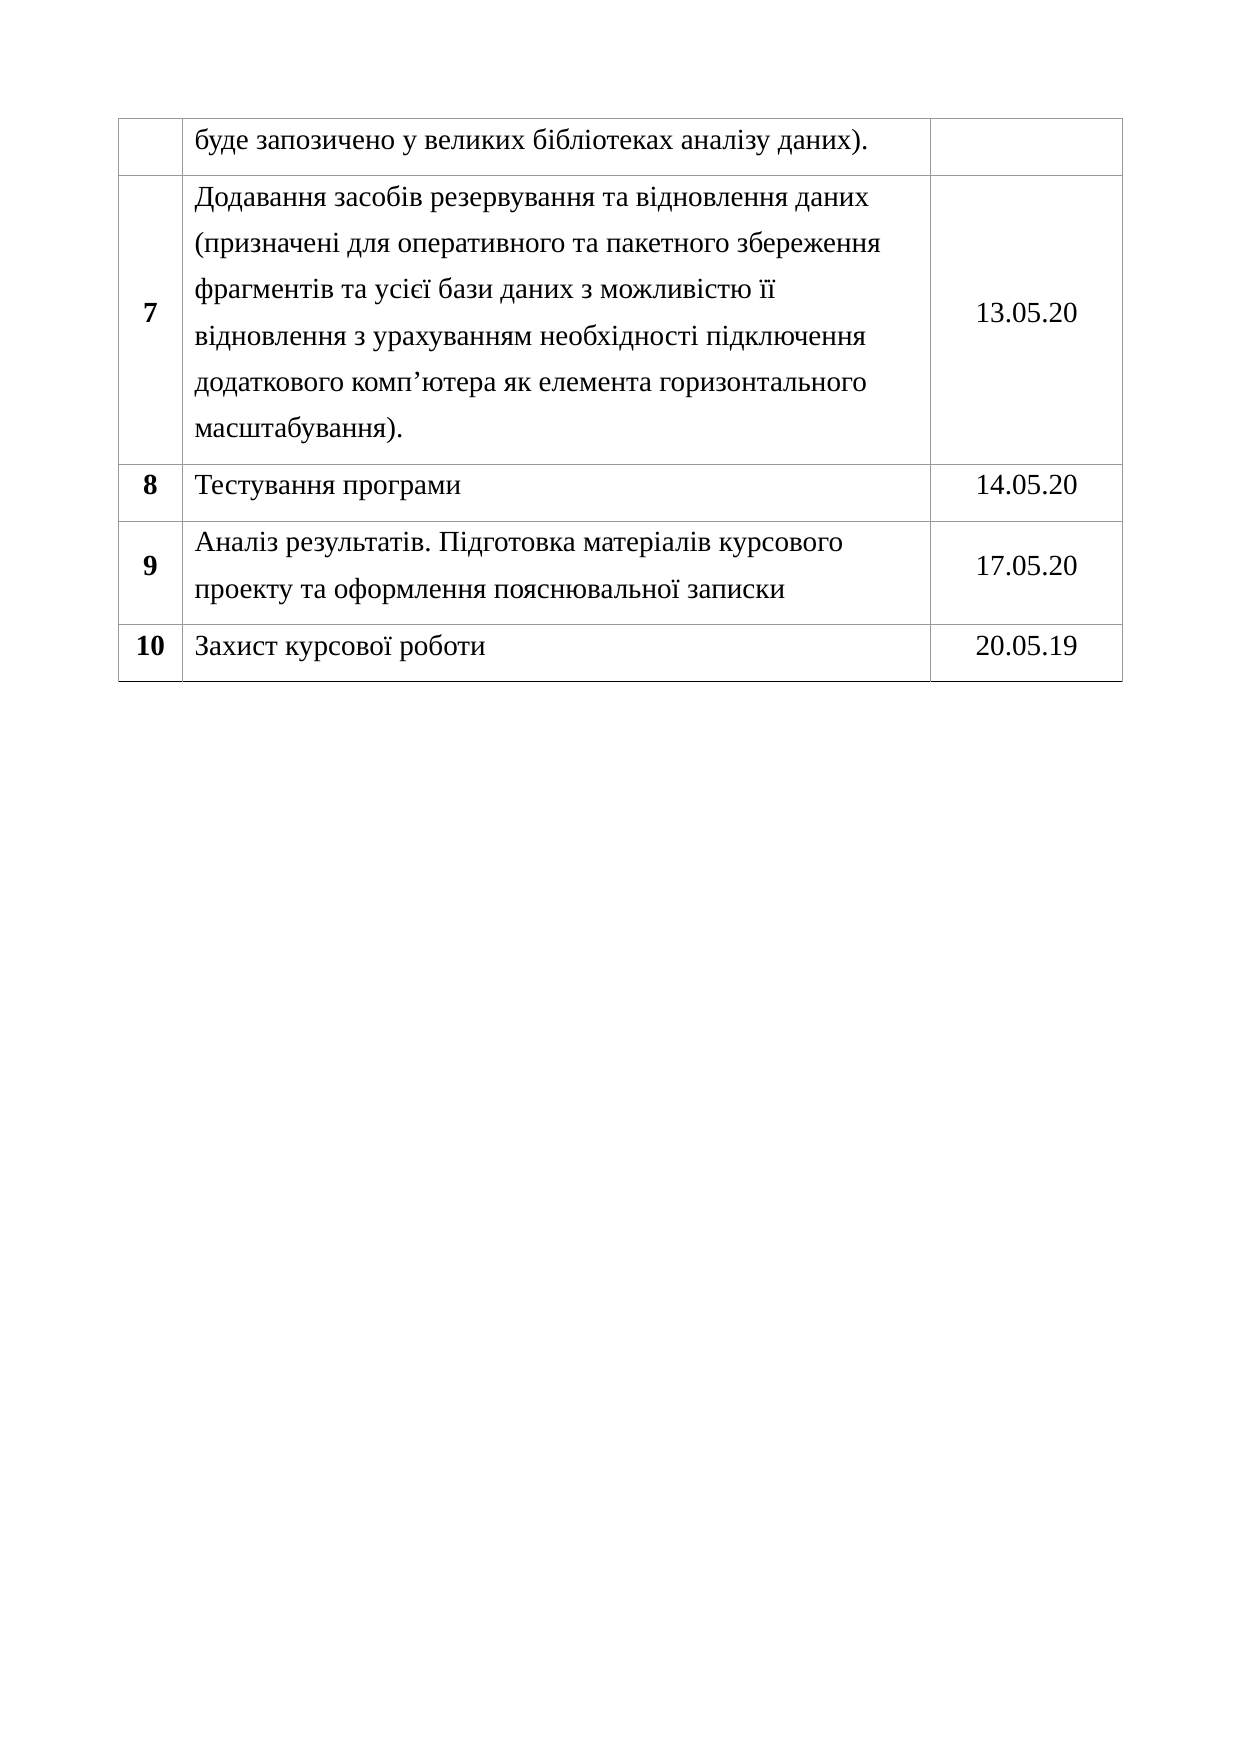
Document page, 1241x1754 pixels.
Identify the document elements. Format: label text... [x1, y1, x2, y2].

table_cell Захист курсової роботи [183, 625, 930, 681]
table_cell 14.05.20 [931, 465, 1122, 521]
table_cell Додавання засобів резервування та відновлення даних (призначені для оперативного та пакетного збереження фрагментів та усієї бази даних з можливістю її відновлення з урахуванням необхідності підключення додаткового комп’ютера як елемента горизонтального масштабування). [183, 176, 930, 463]
table_cell 10 [119, 625, 182, 681]
table_cell 7 [119, 176, 182, 463]
table_cell 20.05.19 [931, 625, 1122, 681]
table_cell 17.05.20 [931, 522, 1122, 624]
table_cell 8 [119, 465, 182, 521]
table_cell Аналіз результатів. Підготовка матеріалів курсового проекту та оформлення пояснювальної записки [183, 522, 930, 624]
table_cell буде запозичено у великих бібліотеках аналізу даних). [183, 119, 930, 175]
table_cell [931, 119, 1122, 175]
table_cell 9 [119, 522, 182, 624]
table_cell [119, 119, 182, 175]
table_cell Тестування програми [183, 465, 930, 521]
table_cell 13.05.20 [931, 176, 1122, 463]
